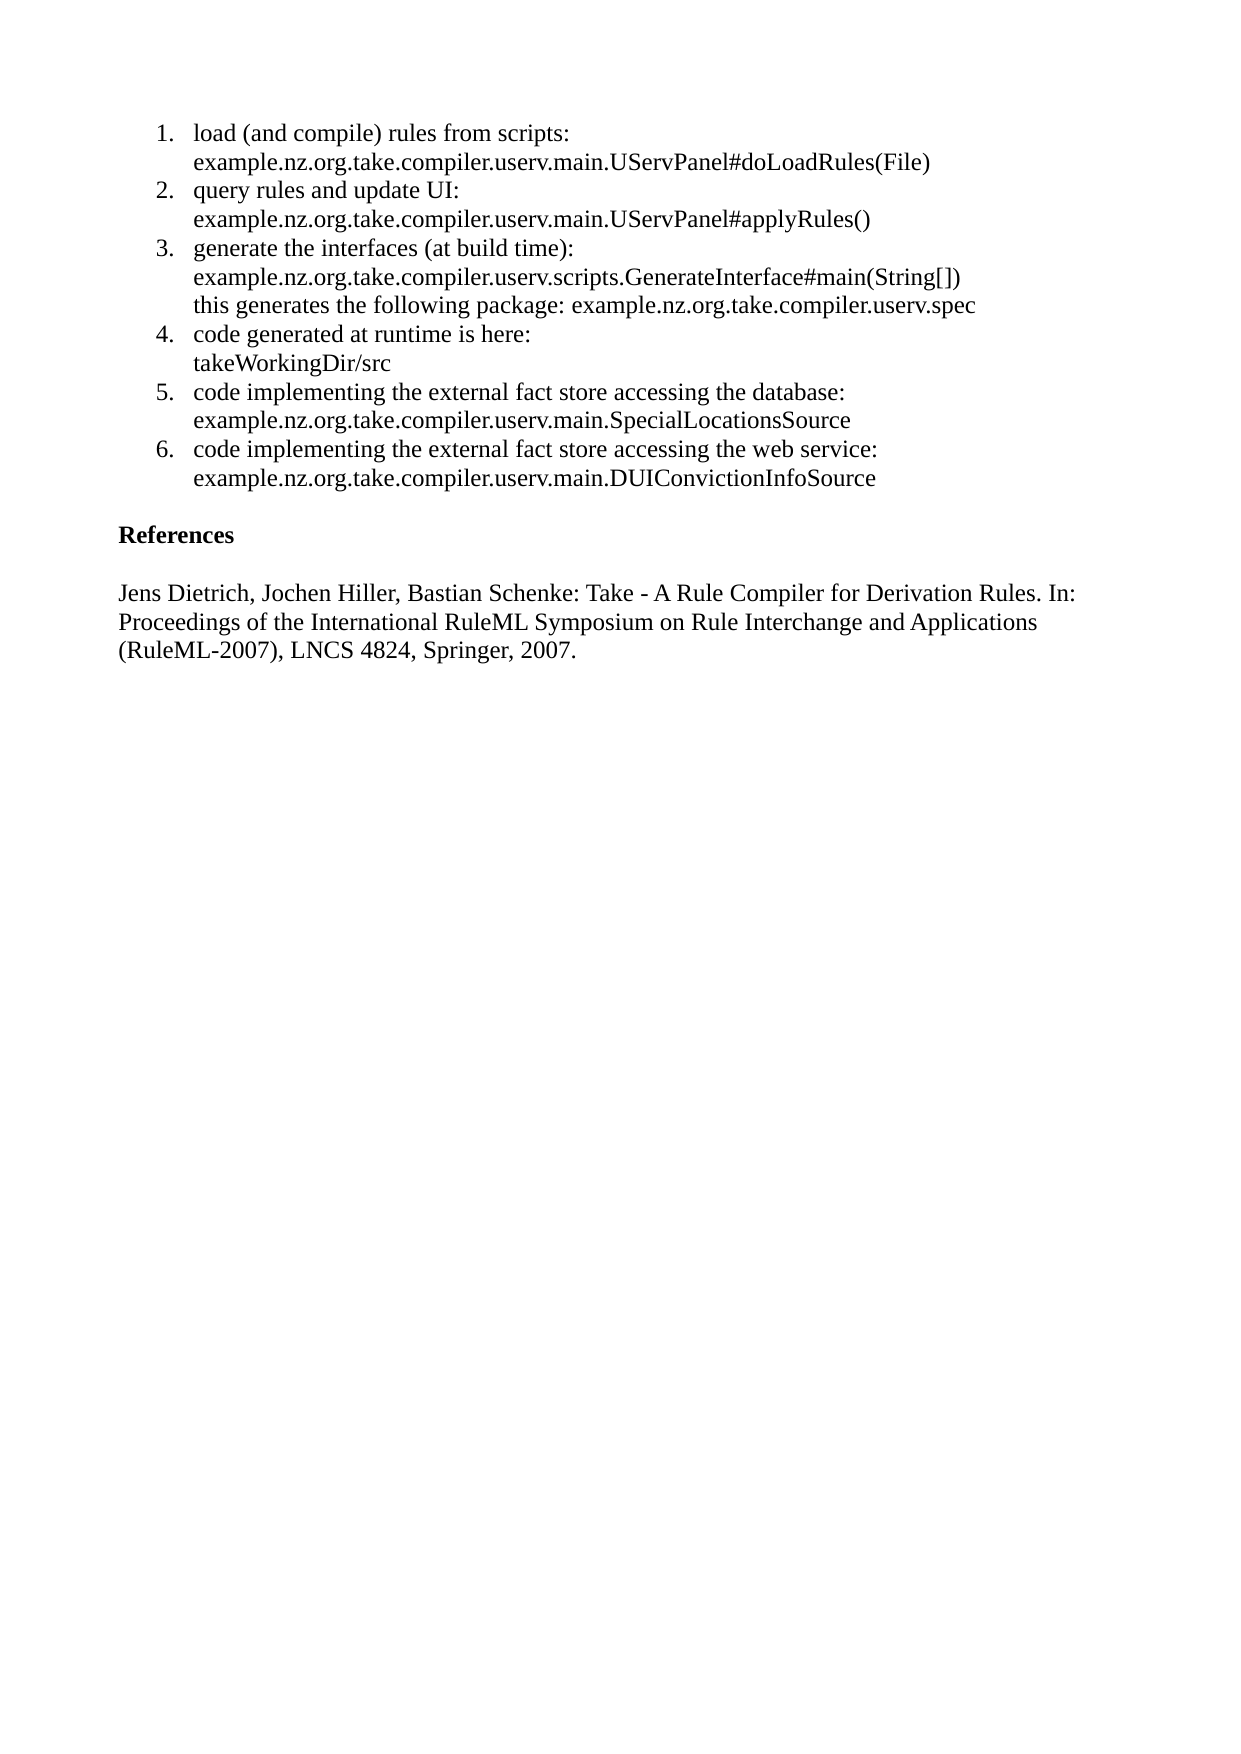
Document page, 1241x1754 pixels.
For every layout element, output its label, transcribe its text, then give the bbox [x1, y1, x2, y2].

list example.nz.org.take.compiler.userv.main.DUIConvictionInfoSource [156, 463, 1122, 492]
list query rules and update UI: [156, 176, 1122, 204]
list example.nz.org.take.compiler.userv.scripts.GenerateInterface#main(String[]) [156, 262, 1122, 291]
list this generates the following package: example.nz.org.take.compiler.userv.spec [156, 291, 1122, 319]
list code implementing the external fact store accessing the database: [156, 377, 1122, 406]
list load (and compile) rules from scripts: example.nz.org.take.compiler.userv.main.UServPanel#doLoadRules(File) [156, 118, 1122, 176]
list example.nz.org.take.compiler.userv.main.SpecialLocationsSource [156, 406, 1122, 434]
list generate the interfaces (at build time): [156, 233, 1122, 262]
list code generated at runtime is here: [156, 319, 1122, 348]
list takeWorkingDir/src [156, 348, 1122, 377]
text References [118, 521, 1122, 549]
list example.nz.org.take.compiler.userv.main.UServPanel#applyRules() [156, 204, 1122, 233]
list code implementing the external fact store accessing the web service: [156, 434, 1122, 463]
text Jens Dietrich, Jochen Hiller, Bastian Schenke: Take - A Rule Compiler for Derivation Rules. In: Proceedings of the International RuleML Symposium on Rule Interchange and Applications (RuleML-2007), LNCS 4824, Springer, 2007. [118, 578, 1122, 664]
